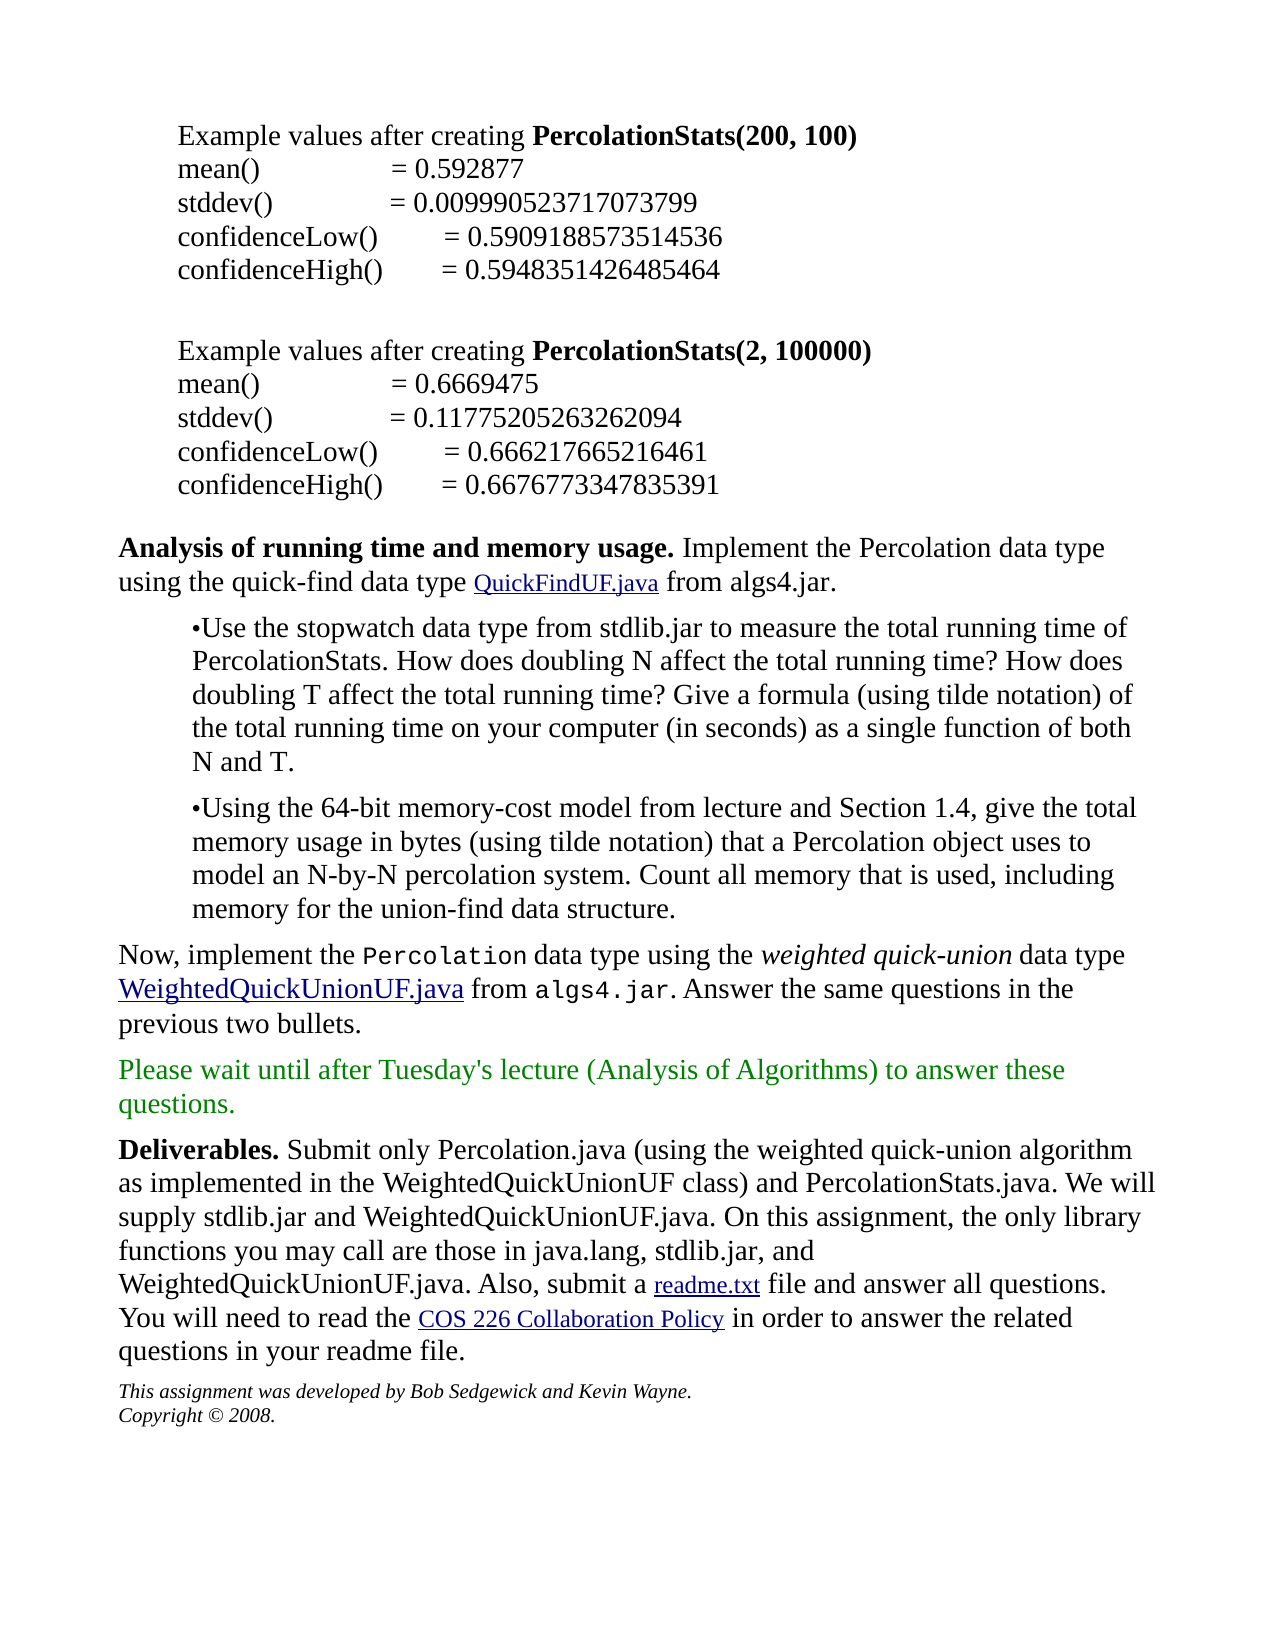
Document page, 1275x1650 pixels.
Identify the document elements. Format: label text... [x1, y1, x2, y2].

text confidenceHigh() = 0.5948351426485464 [177, 252, 1098, 286]
text stddev() = 0.11775205263262094 [177, 400, 1098, 434]
text confidenceHigh() = 0.6676773347835391 [177, 467, 1098, 501]
text mean() = 0.592877 [177, 152, 1098, 185]
text Now, implement the Percolation data type using the weighted quick-union data type WeightedQuickUnionUF.java from algs4.jar. Answer the same questions in the previous two bullets. [118, 937, 1157, 1040]
text mean() = 0.6669475 [177, 367, 1098, 400]
text Deliverables. Submit only Percolation.java (using the weighted quick-union algorithm as implemented in the WeightedQuickUnionUF class) and PercolationStats.java. We will supply stdlib.jar and WeightedQuickUnionUF.java. On this assignment, the only library functions you may call are those in java.lang, stdlib.jar, and WeightedQuickUnionUF.java. Also, submit a readme.txt file and answer all questions. You will need to read the COS 226 Collaboration Policy in order to answer the related questions in your readme file. [118, 1132, 1157, 1367]
list Using the 64-bit memory-cost model from lecture and Section 1.4, give the total memory usage in bytes (using tilde notation) that a Percolation object uses to model an N-by-N percolation system. Count all memory that is used, including memory for the union-find data structure. [118, 790, 1157, 924]
text This assignment was developed by Bob Sedgewick and Kevin Wayne. Copyright © 2008. [118, 1379, 1157, 1427]
text Analysis of running time and memory usage. Implement the Percolation data type using the quick-find data type QuickFindUF.java from algs4.jar. [118, 530, 1157, 597]
text stddev() = 0.009990523717073799 [177, 185, 1098, 219]
text confidenceLow() = 0.5909188573514536 [177, 219, 1098, 252]
list Use the stopwatch data type from stdlib.jar to measure the total running time of PercolationStats. How does doubling N affect the total running time? How does doubling T affect the total running time? Give a formula (using tilde notation) of the total running time on your computer (in seconds) as a single function of both N and T. [118, 610, 1157, 778]
text Example values after creating PercolationStats(2, 100000) [177, 333, 1098, 367]
text confidenceLow() = 0.666217665216461 [177, 434, 1098, 467]
text Example values after creating PercolationStats(200, 100) [177, 118, 1098, 152]
text Please wait until after Tuesday's lecture (Analysis of Algorithms) to answer these questions. [118, 1052, 1157, 1119]
